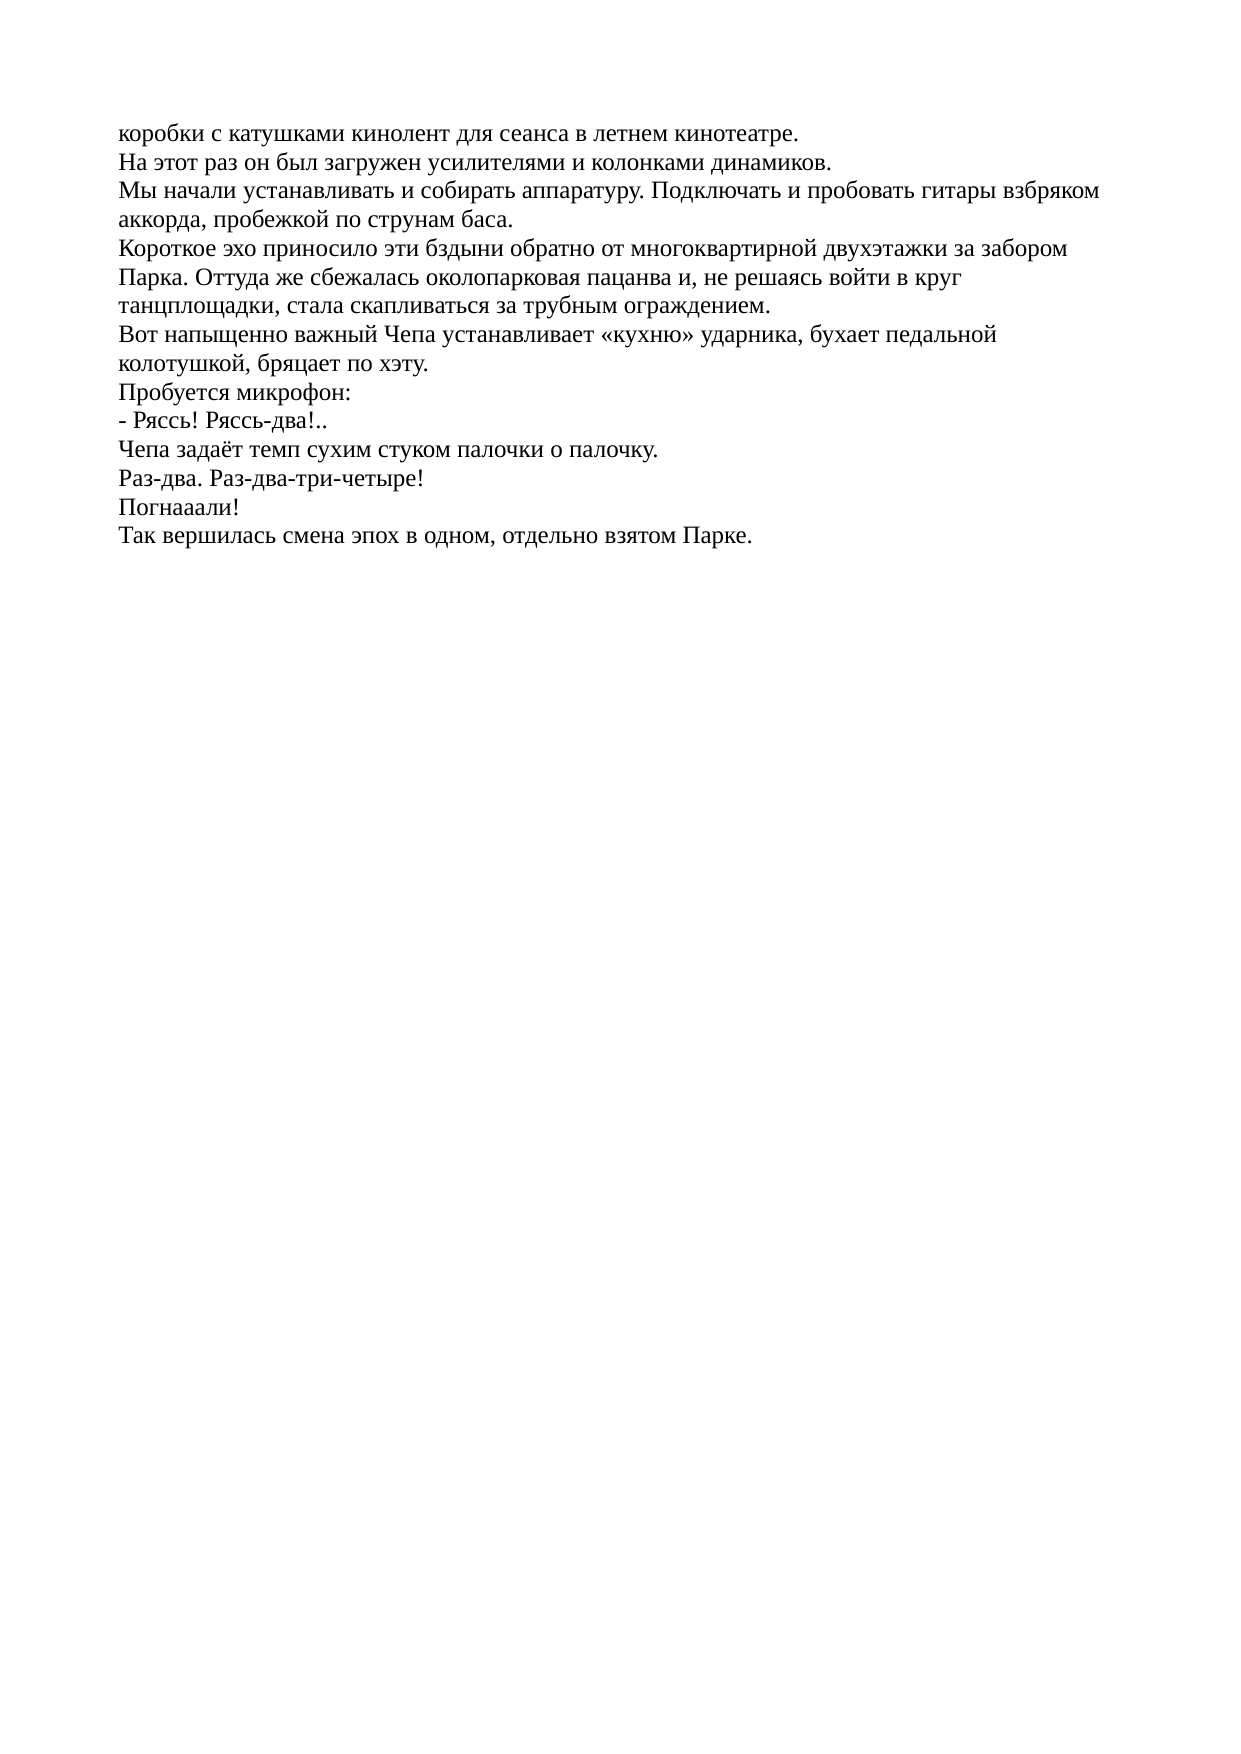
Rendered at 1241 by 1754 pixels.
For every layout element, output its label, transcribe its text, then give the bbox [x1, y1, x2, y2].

text - Ряссь! Ряссь-два!.. [118, 406, 1122, 434]
text Погнааали! [118, 492, 1122, 521]
text Короткое эхо приносило эти бздыни обратно от многоквартирной двухэтажки за забором Парка. Оттуда же сбежалась околопарковая пацанва и, не решаясь войти в круг танцплощадки, стала скапливаться за трубным ограждением. [118, 233, 1122, 319]
text Мы начали устанавливать и собирать аппаратуру. Подключать и пробовать гитары взбряком аккорда, пробежкой по струнам баса. [118, 176, 1122, 233]
text Вот напыщенно важный Чепа устанавливает «кухню» ударника, бухает педальной колотушкой, бряцает по хэту. [118, 319, 1122, 377]
text Чепа задаёт темп сухим стуком палочки о палочку. [118, 434, 1122, 463]
text На этот раз он был загружен усилителями и колонками динамиков. [118, 147, 1122, 176]
text коробки с катушками кинолент для сеанса в летнем кинотеатре. [118, 118, 1122, 147]
text Так вершилась смена эпох в одном, отдельно взятом Парке. [118, 521, 1122, 549]
text Пробуется микрофон: [118, 377, 1122, 406]
text Раз-два. Раз-два-три-четыре! [118, 463, 1122, 492]
